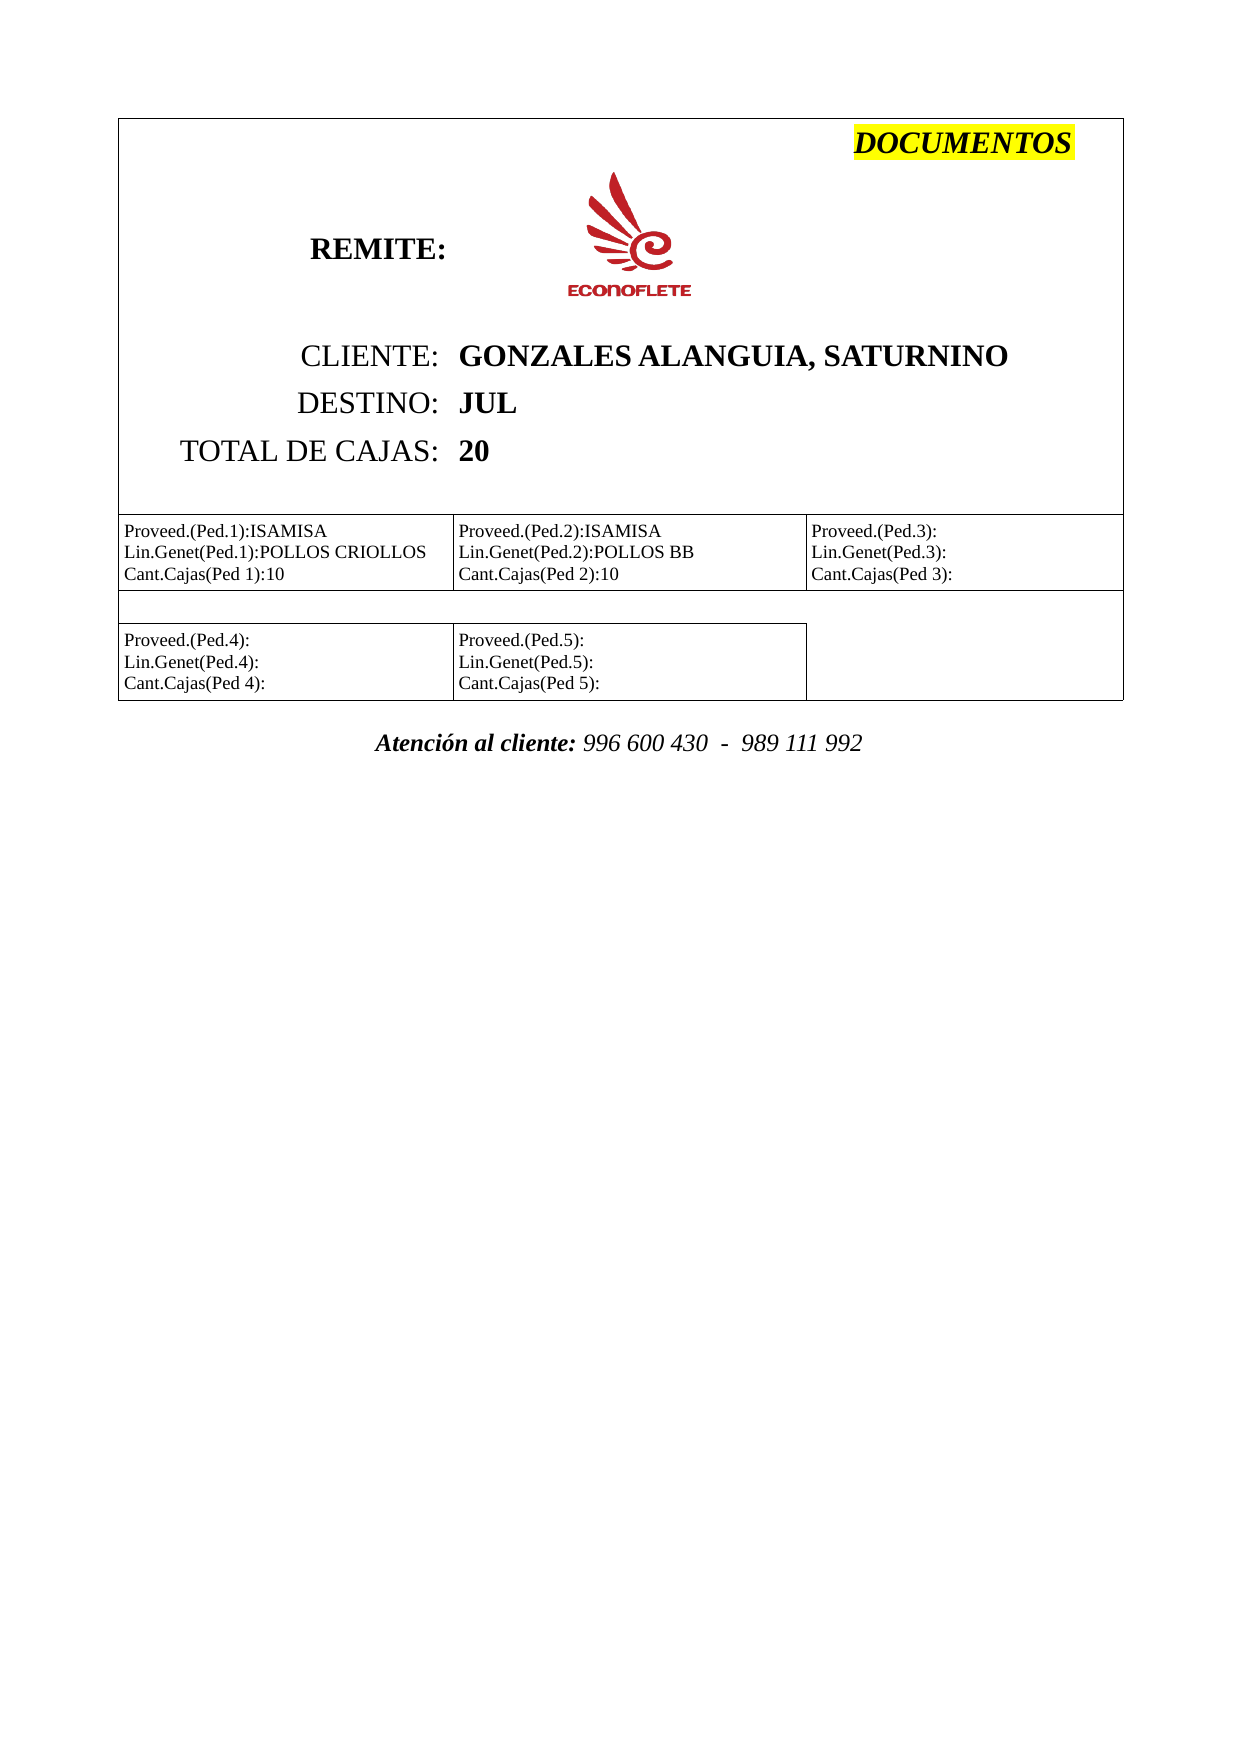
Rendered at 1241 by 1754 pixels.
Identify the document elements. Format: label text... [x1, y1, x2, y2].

table_cell [119, 474, 453, 514]
picture [552, 171, 707, 297]
table_cell Proveed.(Ped.1):ISAMISA Lin.Genet(Ped.1):POLLOS CRIOLLOS Cant.Cajas(Ped 1):10 [119, 515, 453, 590]
table_cell DESTINO: [119, 379, 453, 426]
table_cell GONZALES ALANGUIA, SATURNINO [453, 332, 1123, 379]
table_cell CLIENTE: [119, 332, 453, 379]
table_cell [806, 166, 1123, 332]
table_cell Proveed.(Ped.4): Lin.Genet(Ped.4): Cant.Cajas(Ped 4): [119, 624, 453, 699]
table_cell [806, 474, 1123, 514]
table_cell Proveed.(Ped.3): Lin.Genet(Ped.3): Cant.Cajas(Ped 3): [807, 515, 1123, 590]
text Atención al cliente: 996 600 430 - 989 111 992 [118, 728, 1122, 757]
table_cell [806, 379, 1123, 426]
table_cell Proveed.(Ped.5): Lin.Genet(Ped.5): Cant.Cajas(Ped 5): [454, 624, 806, 699]
table_cell [453, 166, 806, 332]
table_header DOCUMENTOS [806, 119, 1123, 166]
table_cell [806, 591, 1123, 623]
table_cell REMITE: [119, 166, 453, 332]
table_cell [807, 623, 1123, 699]
table_cell TOTAL DE CAJAS: [119, 426, 453, 474]
table_cell [119, 591, 453, 623]
table_cell [453, 591, 806, 623]
table_cell Proveed.(Ped.2):ISAMISA Lin.Genet(Ped.2):POLLOS BB Cant.Cajas(Ped 2):10 [454, 515, 806, 590]
table_cell JUL [453, 379, 806, 426]
table_header [453, 119, 806, 166]
table_cell [453, 474, 806, 514]
table_header [119, 119, 453, 166]
table_cell 20 [453, 426, 1123, 474]
